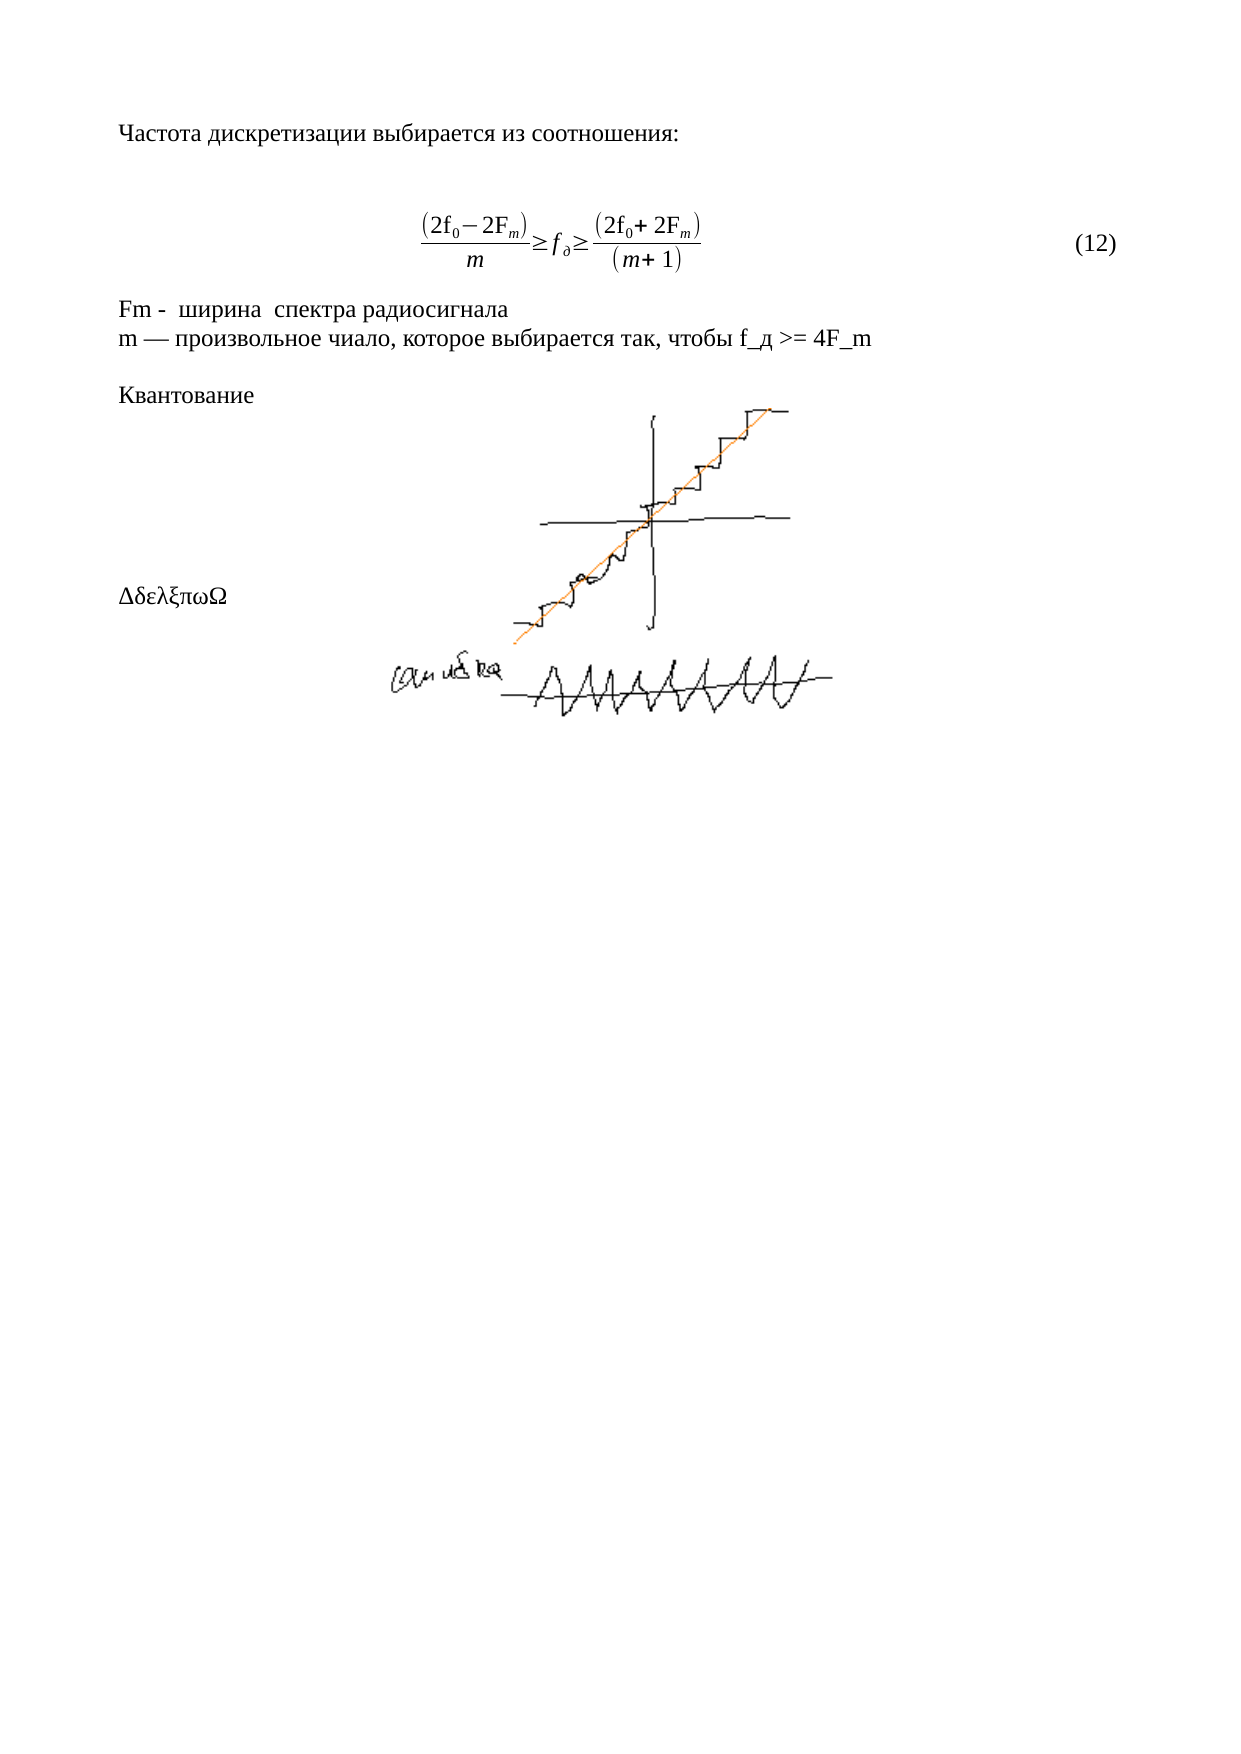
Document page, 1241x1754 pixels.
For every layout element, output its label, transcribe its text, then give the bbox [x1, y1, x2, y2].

text Fm - ширина спектра радиосигнала [118, 294, 1122, 323]
picture [340, 408, 900, 751]
text ΔδελξπωΩ [118, 581, 340, 610]
text m — произвольное чиало, которое выбирается так, чтобы f_д >= 4F_m [118, 323, 1122, 351]
text [900, 581, 1122, 610]
text Квантование [118, 380, 1122, 409]
table_header [118, 204, 1010, 294]
text Частота дискретизации выбирается из соотношения: [118, 118, 1122, 147]
table_header (12) [1010, 204, 1122, 294]
